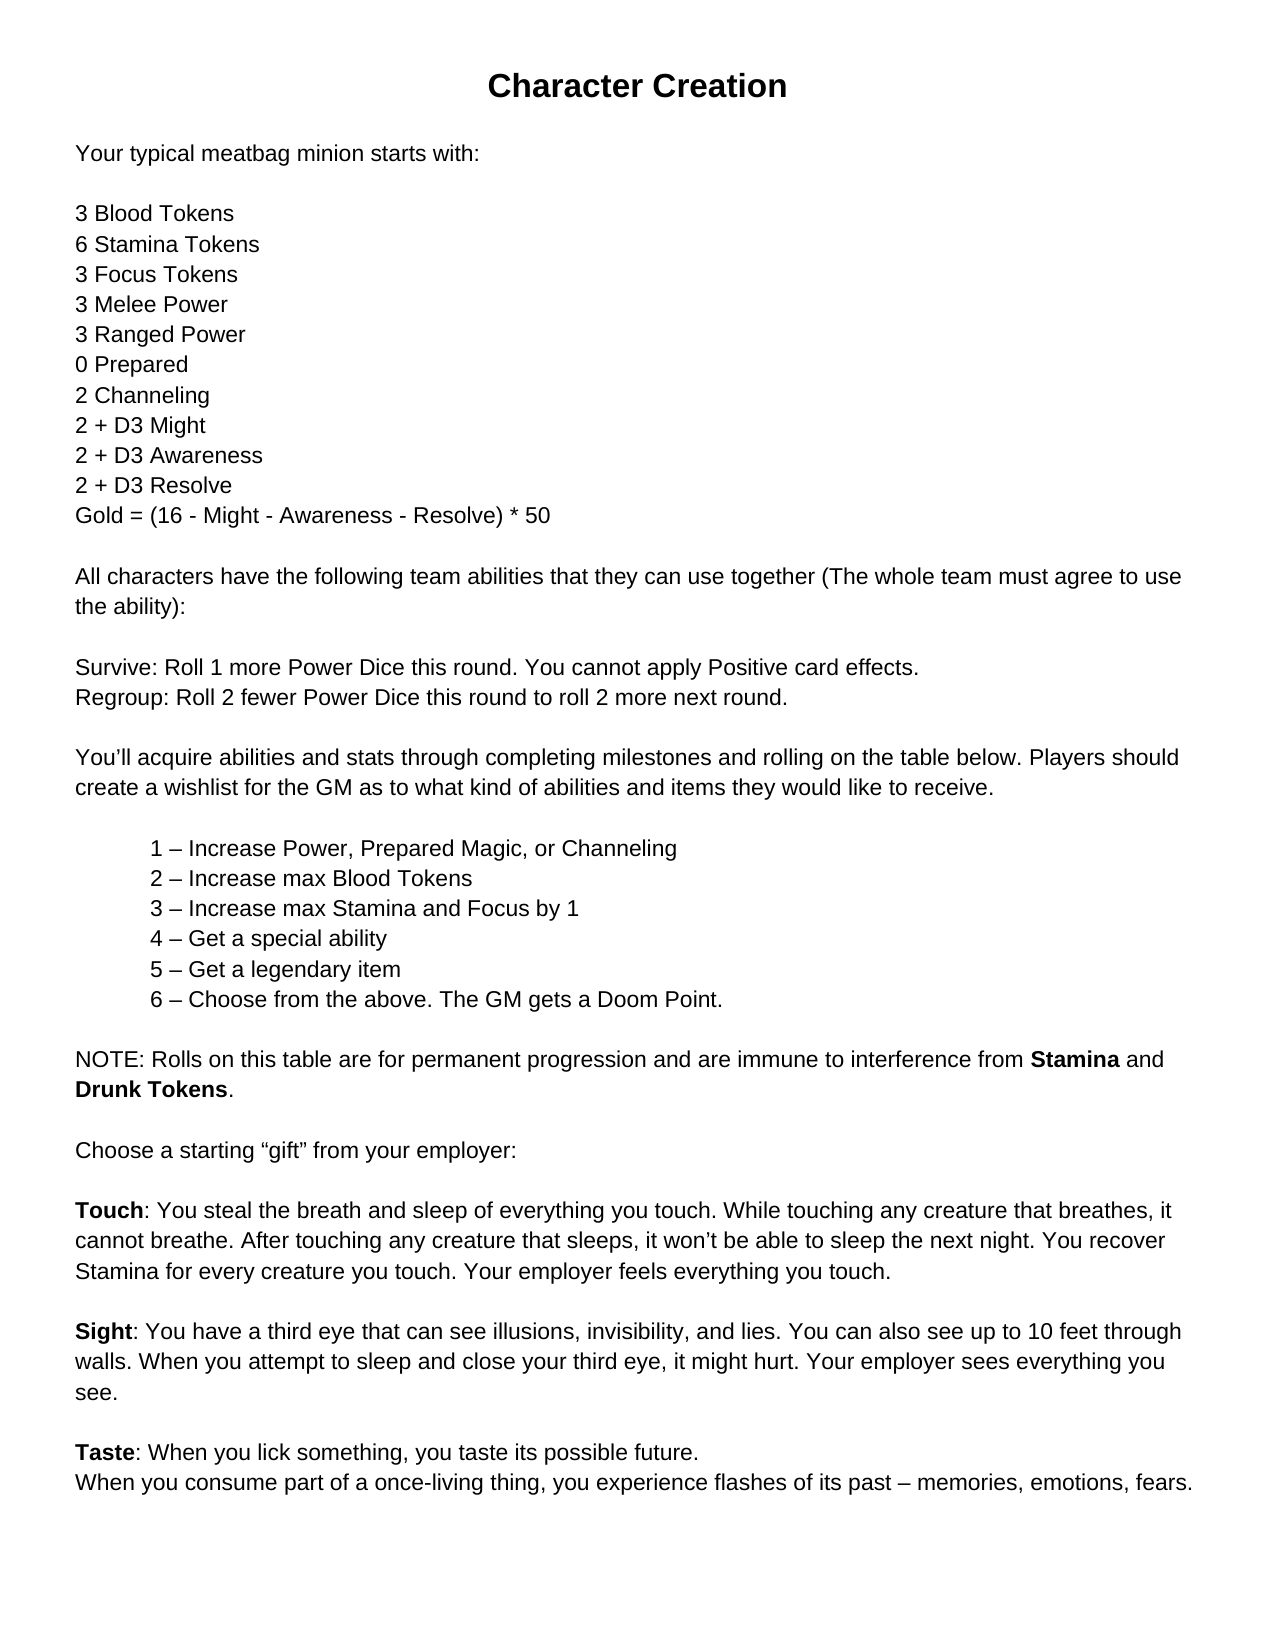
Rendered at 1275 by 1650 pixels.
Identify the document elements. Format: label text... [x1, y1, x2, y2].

text 2 + D3 Might [75, 412, 1200, 438]
text When you consume part of a once-living thing, you experience flashes of its past – memories, emotions, fears. [75, 1469, 1200, 1496]
text 6 Stamina Tokens [75, 231, 1200, 257]
text Your typical meatbag minion starts with: 3 Blood Tokens [75, 140, 1200, 227]
text Gold = (16 - Might - Awareness - Resolve) * 50 [75, 502, 1200, 529]
text 2 + D3 Awareness 2 + D3 Resolve [75, 442, 1200, 499]
text NOTE: Rolls on this table are for permanent progression and are immune to interference from Stamina and Drunk Tokens. [75, 1046, 1200, 1103]
text 2 Channeling [75, 382, 1200, 408]
text 5 – Get a legendary item [75, 956, 1200, 982]
text Survive: Roll 1 more Power Dice this round. You cannot apply Positive card effects. Regroup: Roll 2 fewer Power Dice this round to roll 2 more next round. You’ll acquire abilities and stats through completing milestones and rolling on the table below. Players should create a wishlist for the GM as to what kind of abilities and items they would like to receive. 1 – Increase Power, Prepared Magic, or Channeling 2 – Increase max Blood Tokens [75, 653, 1200, 891]
text 3 Ranged Power [75, 321, 1200, 348]
text 6 – Choose from the above. The GM gets a Doom Point. [75, 986, 1200, 1012]
text 0 Prepared [75, 351, 1200, 378]
text 3 – Increase max Stamina and Focus by 1 4 – Get a special ability [75, 895, 1200, 952]
text 3 Melee Power [75, 291, 1200, 317]
text All characters have the following team abilities that they can use together (The whole team must agree to use the ability): [75, 563, 1200, 650]
text Choose a starting “gift” from your employer: Touch: You steal the breath and sleep of everything you touch. While touching any creature that breathes, it cannot breathe. After touching any creature that sleeps, it won’t be able to sleep the next night. You recover Stamina for every creature you touch. Your employer feels everything you touch. Sight: You have a third eye that can see illusions, invisibility, and lies. You can also see up to 10 feet through walls. When you attempt to sleep and close your third eye, it might hurt. Your employer sees everything you see. Taste: When you lick something, you taste its possible future. [75, 1137, 1200, 1465]
text 3 Focus Tokens [75, 261, 1200, 287]
text Character Creation [75, 66, 1200, 104]
